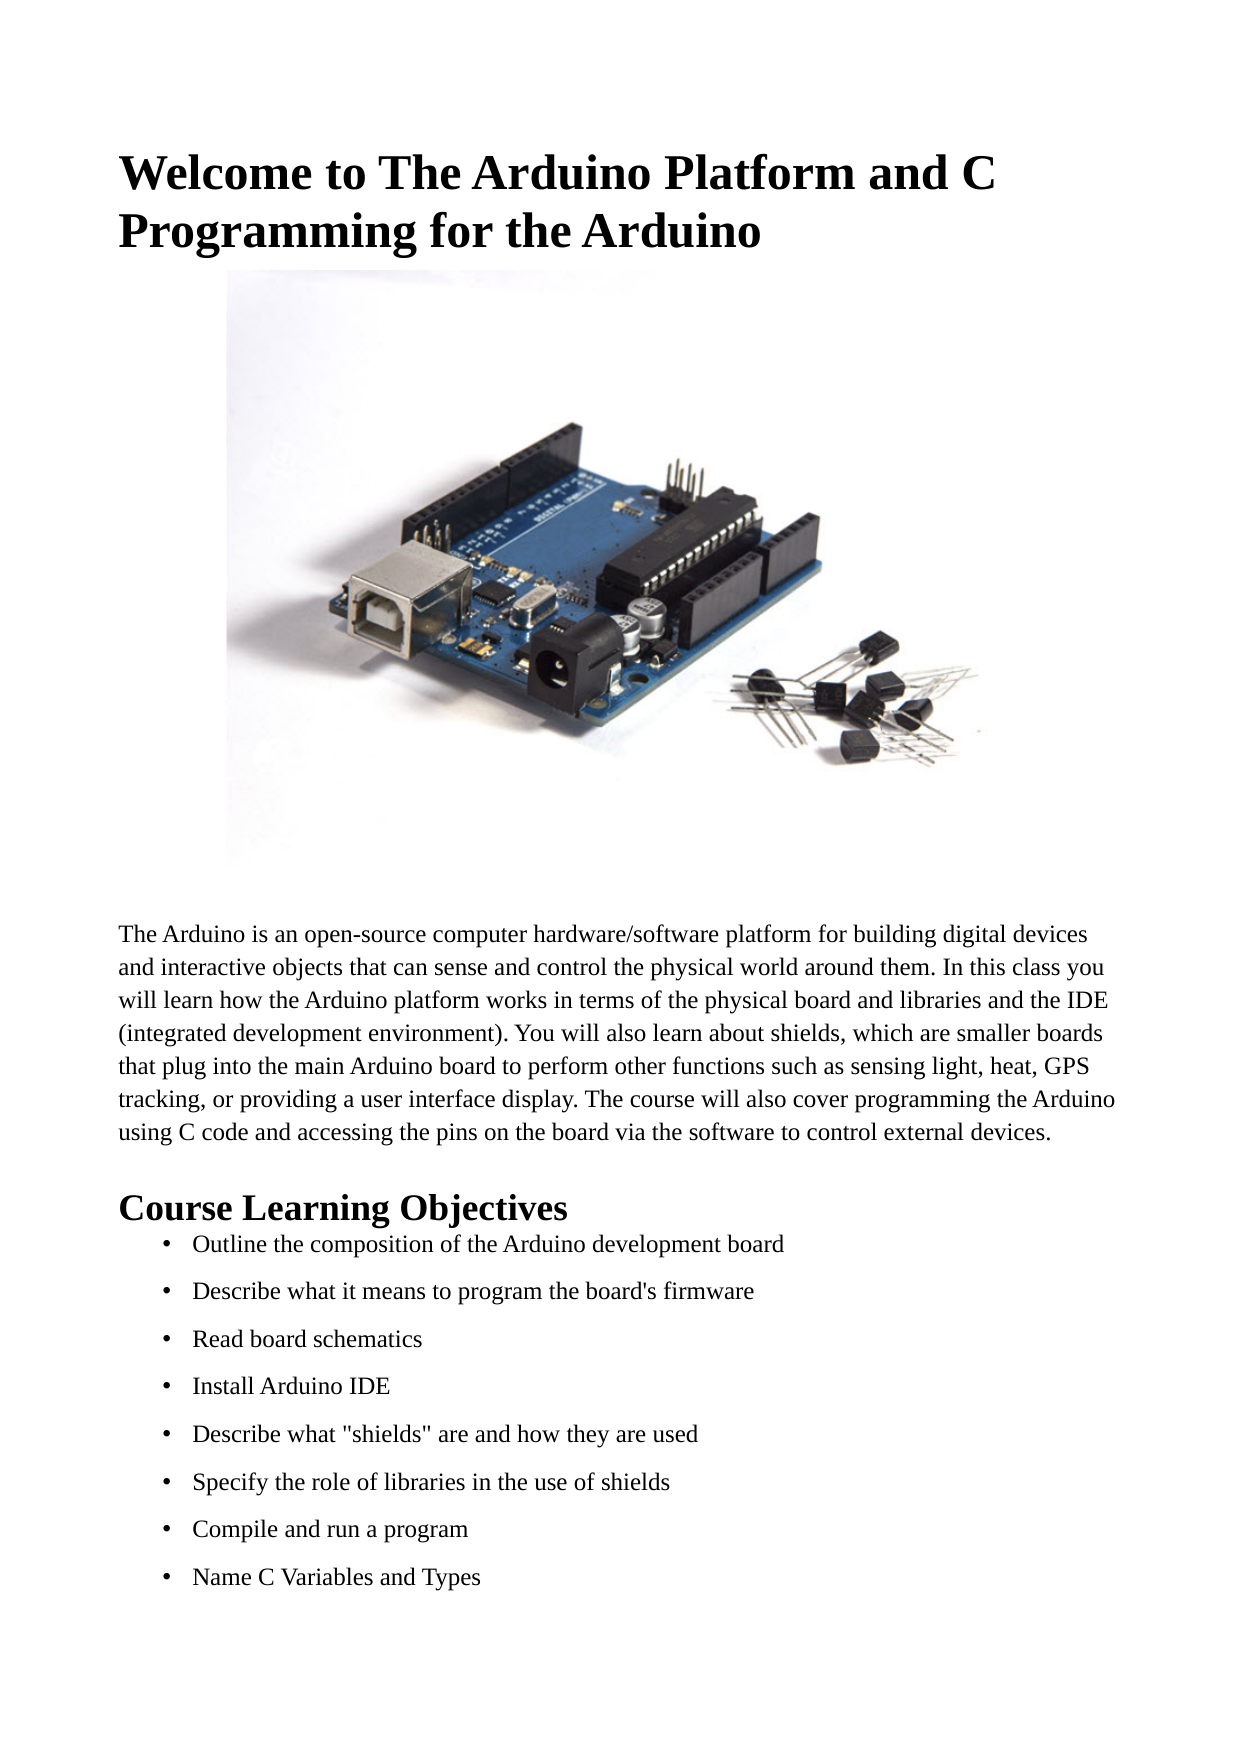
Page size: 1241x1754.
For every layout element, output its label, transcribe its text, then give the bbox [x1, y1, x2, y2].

text The Arduino is an open-source computer hardware/software platform for building digital devices and interactive objects that can sense and control the physical world around them. In this class you will learn how the Arduino platform works in terms of the physical board and libraries and the IDE (integrated development environment). You will also learn about shields, which are smaller boards that plug into the main Arduino board to perform other functions such as sensing light, heat, GPS tracking, or providing a user interface display. The course will also cover programming the Arduino using C code and accessing the pins on the board via the software to control external devices. [118, 919, 1122, 1146]
list Specify the role of libraries in the use of shields [162, 1467, 1122, 1495]
subtitle Welcome to The Arduino Platform and C Programming for the Arduino [118, 143, 1122, 258]
list Outline the composition of the Arduino development board [162, 1229, 1122, 1257]
list Read board schematics [162, 1324, 1122, 1353]
list Describe what "shields" are and how they are used [162, 1419, 1122, 1448]
list Describe what it means to program the board's firmware [162, 1276, 1122, 1305]
list Name C Variables and Types [162, 1562, 1122, 1591]
subtitle Course Learning Objectives [118, 1186, 1122, 1229]
list Install Arduino IDE [162, 1371, 1122, 1400]
list Compile and run a program [162, 1514, 1122, 1543]
